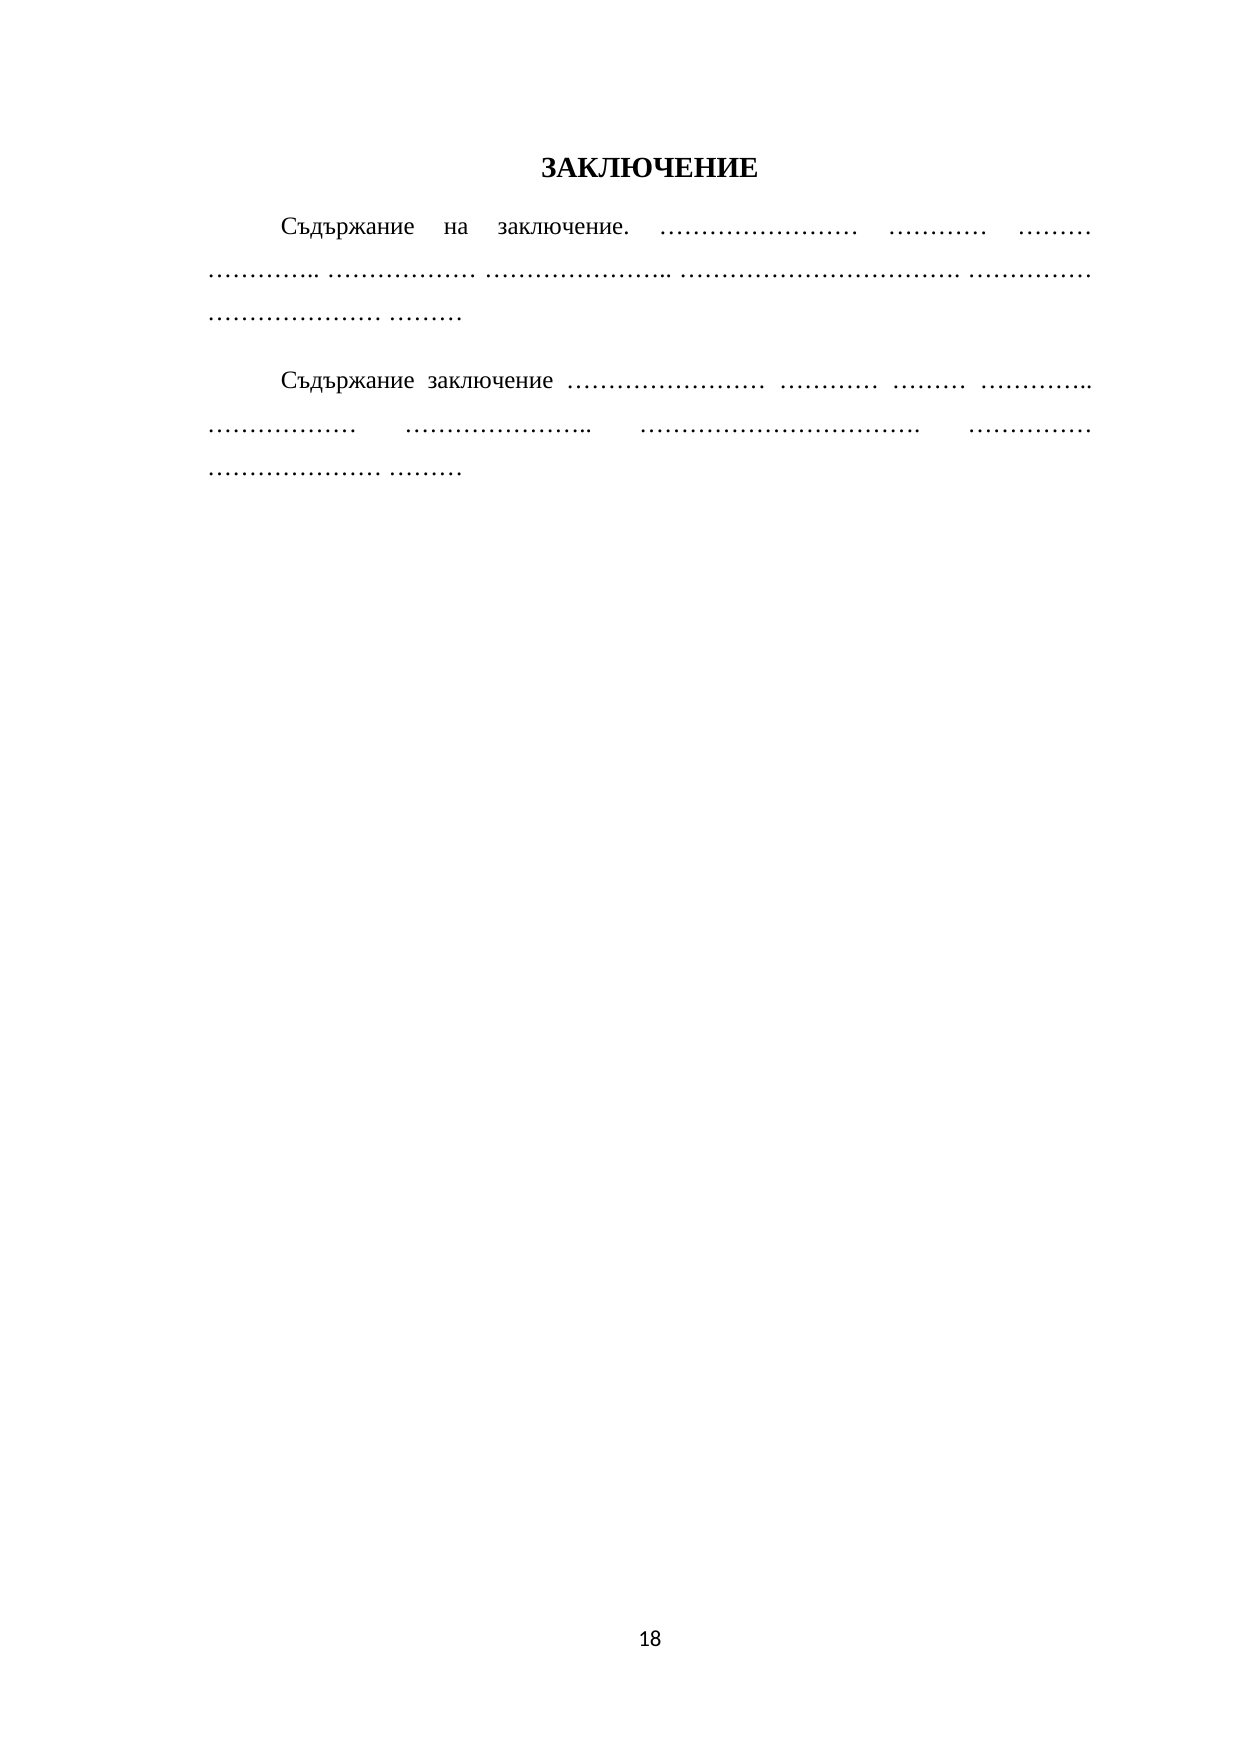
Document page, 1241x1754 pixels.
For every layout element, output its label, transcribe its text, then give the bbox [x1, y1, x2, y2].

text Съдържание заключение …………………… ………… ……… ………….. ……………… ………………….. ……………………………. …………… ………………… ……… [207, 366, 1092, 481]
text Съдържание на заключение. …………………… ………… ……… ………….. ……………… ………………….. ……………………………. …………… ………………… ……… [207, 211, 1092, 326]
subtitle Заключение [207, 150, 1092, 183]
